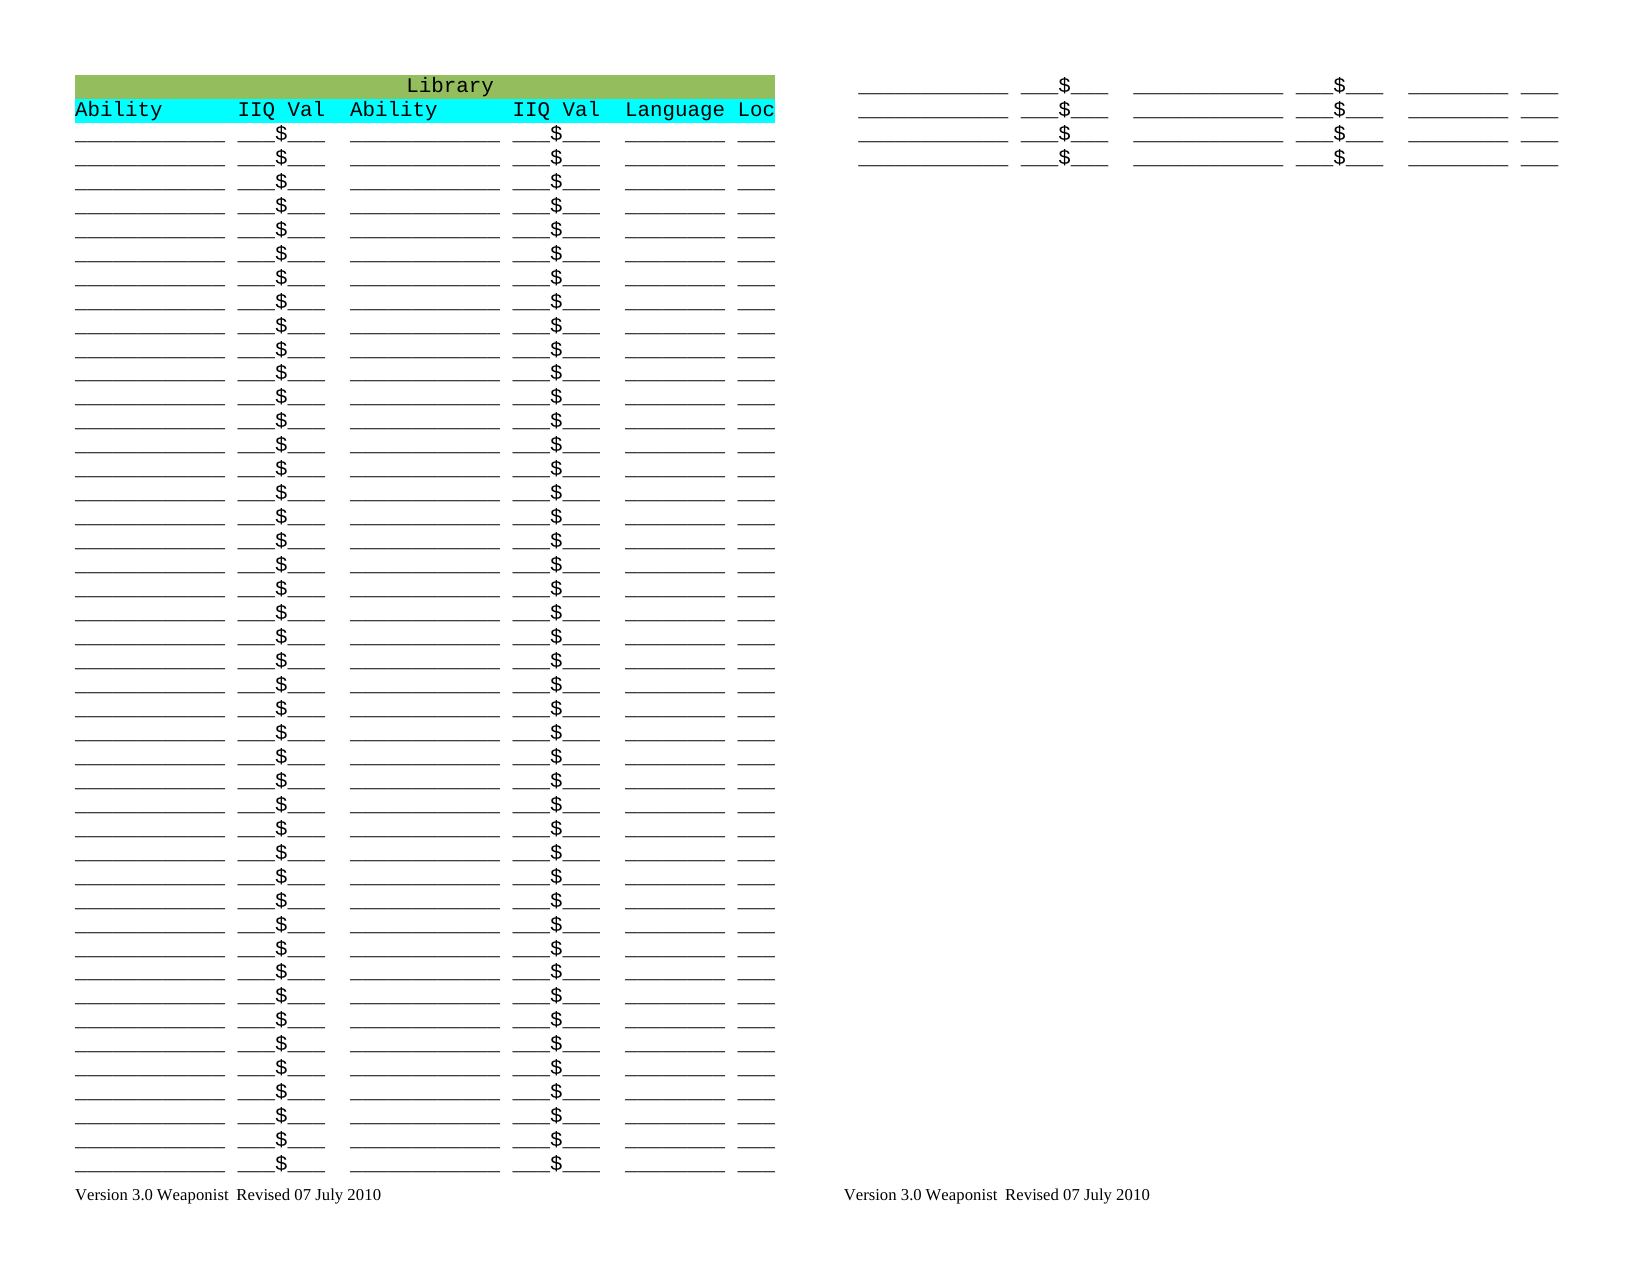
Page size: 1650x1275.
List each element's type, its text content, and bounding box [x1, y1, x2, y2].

text ____________ ___$___ ____________ ___$___ ________ ___ [75, 937, 784, 961]
text ____________ ___$___ ____________ ___$___ ________ ___ [75, 746, 784, 770]
text ____________ ___$___ ____________ ___$___ ________ ___ [75, 1105, 784, 1129]
text Library [75, 75, 784, 99]
text ____________ ___$___ ____________ ___$___ ________ ___ [75, 243, 784, 267]
text ____________ ___$___ ____________ ___$___ ________ ___ [75, 722, 784, 746]
text ____________ ___$___ ____________ ___$___ ________ ___ [75, 842, 784, 866]
text ____________ ___$___ ____________ ___$___ ________ ___ [75, 410, 784, 434]
text ____________ ___$___ ____________ ___$___ ________ ___ [75, 1081, 784, 1105]
text ____________ ___$___ ____________ ___$___ ________ ___ [75, 458, 784, 482]
text ____________ ___$___ ____________ ___$___ ________ ___ [75, 650, 784, 674]
text ____________ ___$___ ____________ ___$___ ________ ___ [858, 123, 1567, 147]
text ____________ ___$___ ____________ ___$___ ________ ___ [75, 674, 784, 698]
text ____________ ___$___ ____________ ___$___ ________ ___ [75, 219, 784, 243]
text ____________ ___$___ ____________ ___$___ ________ ___ [75, 961, 784, 985]
text ____________ ___$___ ____________ ___$___ ________ ___ [75, 578, 784, 602]
text ____________ ___$___ ____________ ___$___ ________ ___ [75, 913, 784, 937]
text ____________ ___$___ ____________ ___$___ ________ ___ [75, 386, 784, 410]
text ____________ ___$___ ____________ ___$___ ________ ___ [75, 1129, 784, 1153]
text ____________ ___$___ ____________ ___$___ ________ ___ [75, 434, 784, 458]
text ____________ ___$___ ____________ ___$___ ________ ___ [75, 889, 784, 913]
text ____________ ___$___ ____________ ___$___ ________ ___ [75, 626, 784, 650]
text ____________ ___$___ ____________ ___$___ ________ ___ [858, 75, 1567, 99]
text ____________ ___$___ ____________ ___$___ ________ ___ [75, 506, 784, 530]
text ____________ ___$___ ____________ ___$___ ________ ___ [75, 195, 784, 219]
text ____________ ___$___ ____________ ___$___ ________ ___ [75, 698, 784, 722]
text ____________ ___$___ ____________ ___$___ ________ ___ [858, 99, 1567, 123]
text Ability IIQ Val Ability IIQ Val Language Loc [75, 99, 784, 123]
text ____________ ___$___ ____________ ___$___ ________ ___ [75, 770, 784, 794]
text ____________ ___$___ ____________ ___$___ ________ ___ [75, 171, 784, 195]
text ____________ ___$___ ____________ ___$___ ________ ___ [75, 1009, 784, 1033]
text ____________ ___$___ ____________ ___$___ ________ ___ [75, 794, 784, 818]
text ____________ ___$___ ____________ ___$___ ________ ___ [75, 530, 784, 554]
text ____________ ___$___ ____________ ___$___ ________ ___ [75, 1153, 784, 1177]
text ____________ ___$___ ____________ ___$___ ________ ___ [75, 314, 784, 338]
text ____________ ___$___ ____________ ___$___ ________ ___ [75, 1033, 784, 1057]
text ____________ ___$___ ____________ ___$___ ________ ___ [75, 985, 784, 1009]
text ____________ ___$___ ____________ ___$___ ________ ___ [75, 866, 784, 889]
text ____________ ___$___ ____________ ___$___ ________ ___ [75, 338, 784, 362]
text ____________ ___$___ ____________ ___$___ ________ ___ [75, 123, 784, 147]
text ____________ ___$___ ____________ ___$___ ________ ___ [75, 267, 784, 291]
text ____________ ___$___ ____________ ___$___ ________ ___ [75, 482, 784, 506]
text ____________ ___$___ ____________ ___$___ ________ ___ [75, 147, 784, 171]
text ____________ ___$___ ____________ ___$___ ________ ___ [75, 291, 784, 314]
text ____________ ___$___ ____________ ___$___ ________ ___ [75, 1057, 784, 1081]
text ____________ ___$___ ____________ ___$___ ________ ___ [75, 818, 784, 842]
text ____________ ___$___ ____________ ___$___ ________ ___ [75, 554, 784, 578]
text ____________ ___$___ ____________ ___$___ ________ ___ [75, 602, 784, 626]
text ____________ ___$___ ____________ ___$___ ________ ___ [75, 362, 784, 386]
text ____________ ___$___ ____________ ___$___ ________ ___ [858, 147, 1567, 171]
